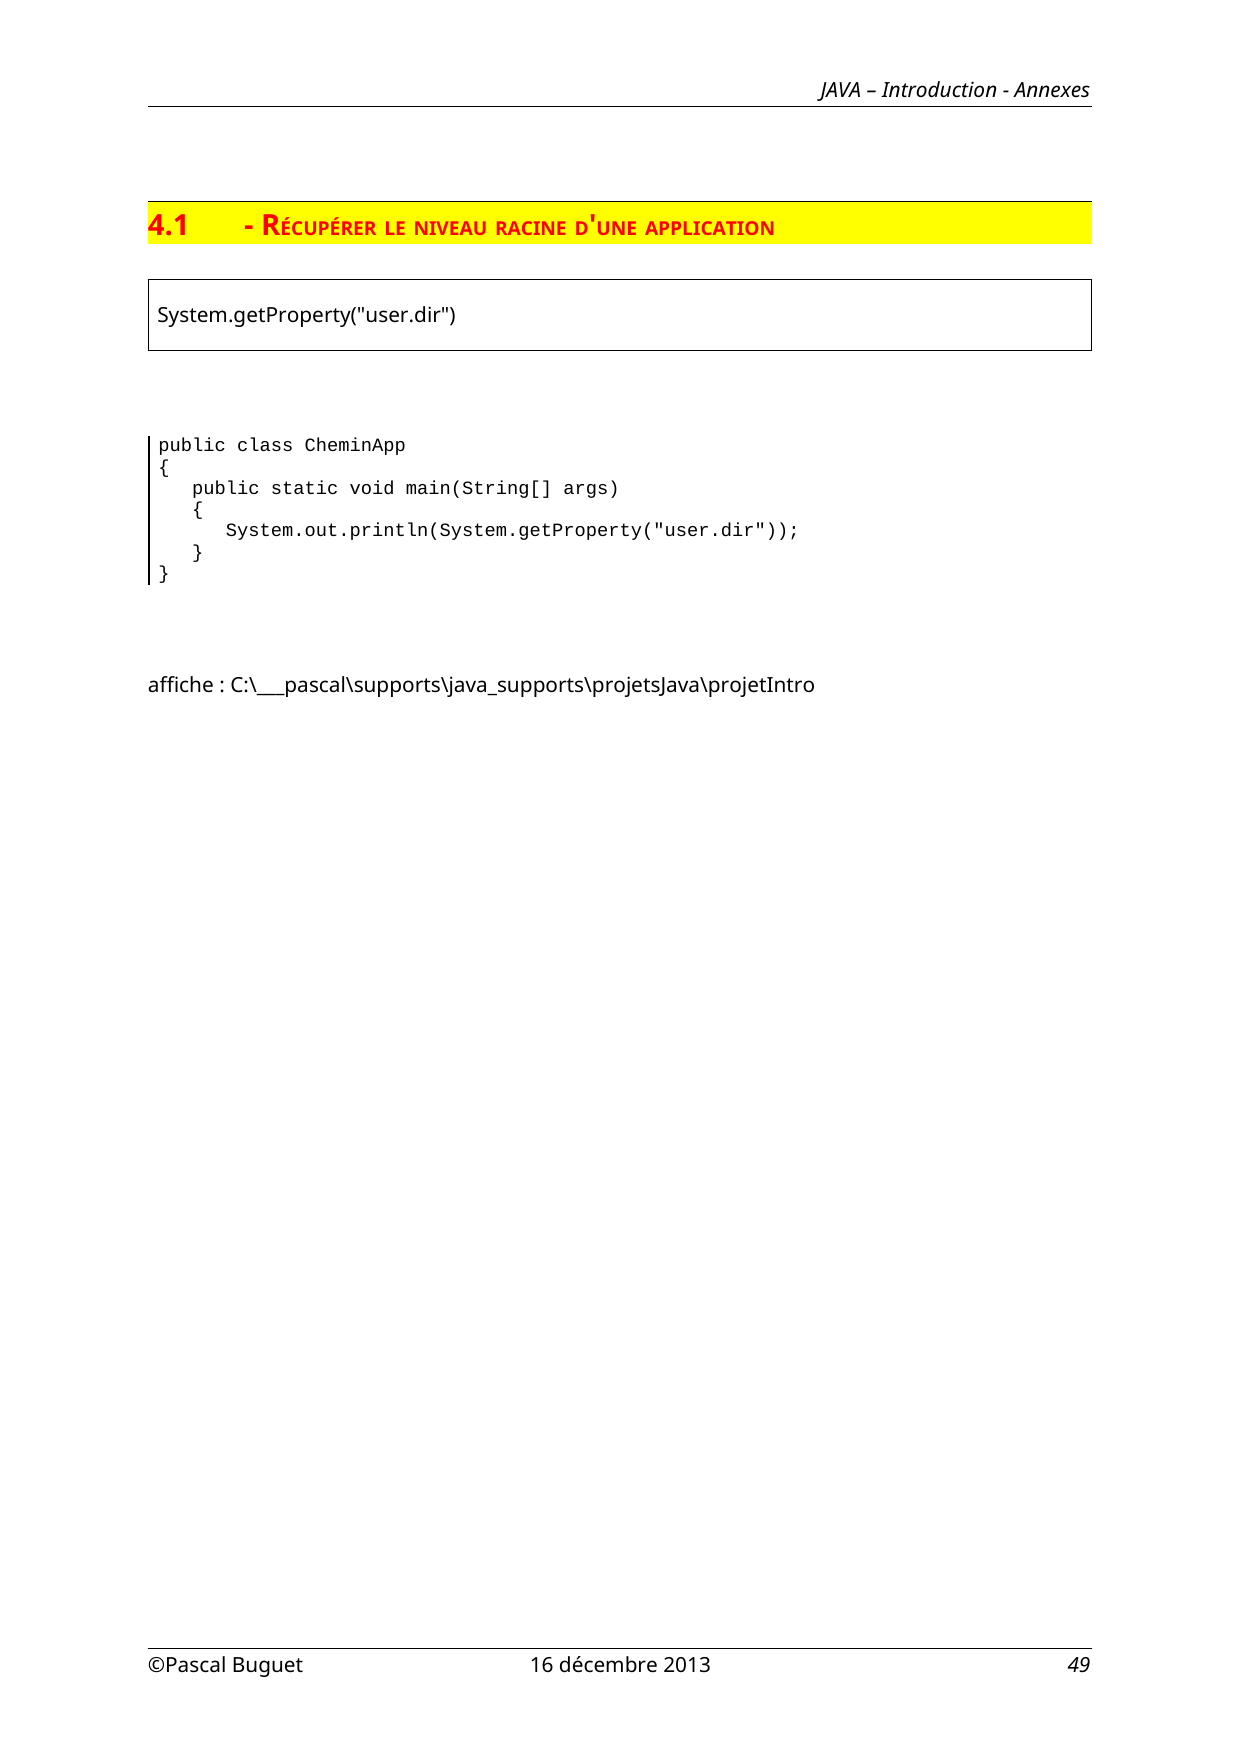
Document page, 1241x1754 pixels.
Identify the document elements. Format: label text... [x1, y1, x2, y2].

text } [150, 564, 1092, 585]
text System.getProperty("user.dir") [149, 280, 1091, 350]
text { [150, 457, 1092, 479]
subtitle - Récupérer le niveau racine d'une application [148, 202, 1092, 244]
text } [150, 542, 1092, 564]
text public class CheminApp [150, 436, 1092, 457]
text System.out.println(System.getProperty("user.dir")); [150, 521, 1092, 542]
text { [150, 500, 1092, 521]
text affiche : C:\___pascal\supports\java_supports\projetsJava\projetIntro [148, 670, 1092, 699]
text public static void main(String[] args) [150, 479, 1092, 500]
